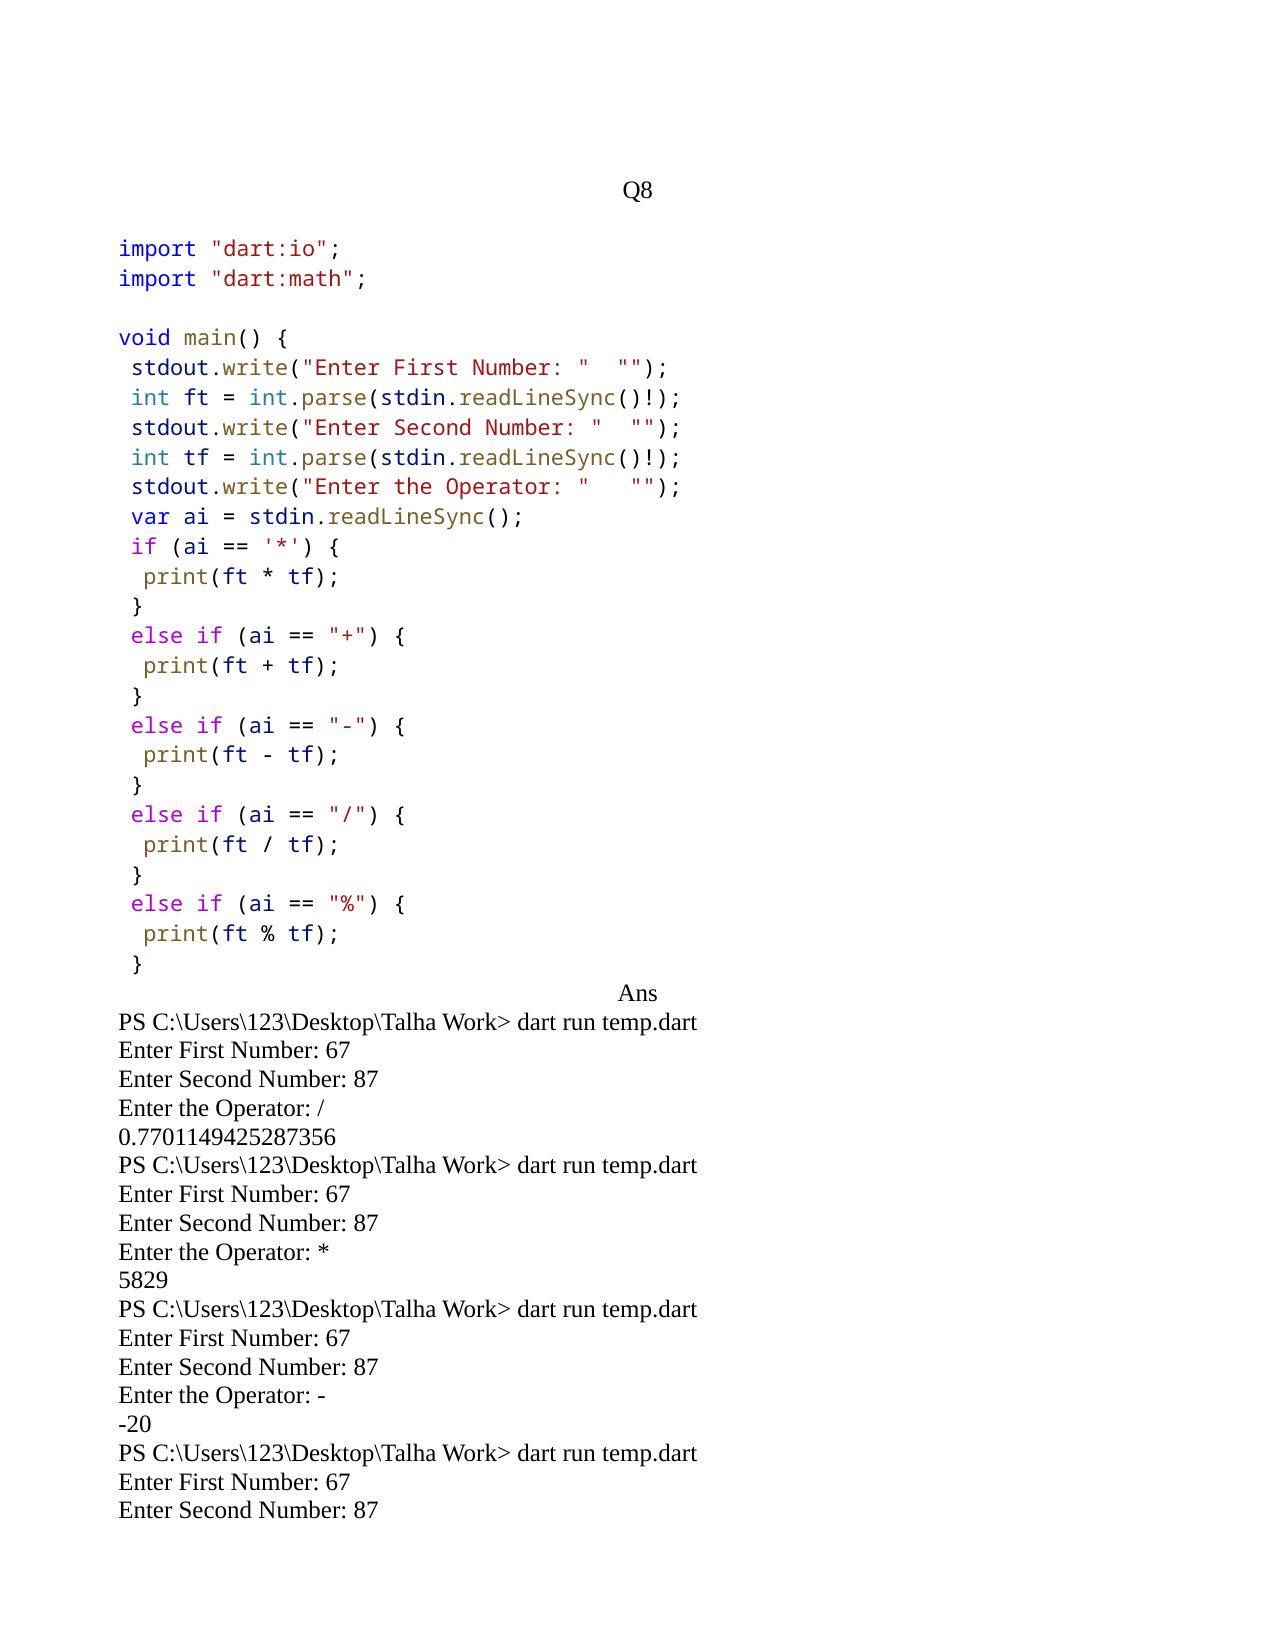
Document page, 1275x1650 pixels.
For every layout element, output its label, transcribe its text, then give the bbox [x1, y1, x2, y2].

text Enter the Operator: * [118, 1237, 1157, 1265]
text } [118, 680, 1157, 710]
text PS C:\Users\123\Desktop\Talha Work> dart run temp.dart [118, 1007, 1157, 1035]
text PS C:\Users\123\Desktop\Talha Work> dart run temp.dart [118, 1438, 1157, 1467]
text Enter First Number: 67 [118, 1323, 1157, 1352]
text Enter First Number: 67 [118, 1467, 1157, 1495]
text } [118, 769, 1157, 799]
text Enter First Number: 67 [118, 1179, 1157, 1208]
text print(ft * tf); [118, 561, 1157, 591]
text Enter Second Number: 87 [118, 1352, 1157, 1380]
text 0.7701149425287356 [118, 1122, 1157, 1150]
text print(ft + tf); [118, 650, 1157, 680]
text var ai = stdin.readLineSync(); [118, 501, 1157, 531]
text else if (ai == "%") { [118, 888, 1157, 918]
text int ft = int.parse(stdin.readLineSync()!); [118, 382, 1157, 412]
text PS C:\Users\123\Desktop\Talha Work> dart run temp.dart [118, 1150, 1157, 1179]
text print(ft - tf); [118, 739, 1157, 769]
text } [118, 859, 1157, 888]
text Q8 [118, 176, 1157, 204]
text print(ft % tf); [118, 918, 1157, 948]
text Enter Second Number: 87 [118, 1064, 1157, 1093]
text else if (ai == "/") { [118, 799, 1157, 829]
text Enter First Number: 67 [118, 1035, 1157, 1064]
text else if (ai == "-") { [118, 710, 1157, 739]
text import "dart:io"; [118, 233, 1157, 263]
text -20 [118, 1409, 1157, 1438]
text Enter Second Number: 87 [118, 1495, 1157, 1524]
text stdout.write("Enter Second Number: " ""); [118, 412, 1157, 442]
text else if (ai == "+") { [118, 620, 1157, 650]
text import "dart:math"; [118, 263, 1157, 293]
text Enter the Operator: / [118, 1093, 1157, 1122]
text PS C:\Users\123\Desktop\Talha Work> dart run temp.dart [118, 1294, 1157, 1323]
text Enter the Operator: - [118, 1380, 1157, 1409]
text 5829 [118, 1265, 1157, 1294]
text } [118, 591, 1157, 620]
text int tf = int.parse(stdin.readLineSync()!); [118, 442, 1157, 471]
text stdout.write("Enter First Number: " ""); [118, 352, 1157, 382]
text Ans [118, 978, 1157, 1007]
text if (ai == '*') { [118, 531, 1157, 561]
text Enter Second Number: 87 [118, 1208, 1157, 1237]
text print(ft / tf); [118, 829, 1157, 859]
text } [118, 948, 1157, 978]
text stdout.write("Enter the Operator: " ""); [118, 471, 1157, 501]
text void main() { [118, 322, 1157, 352]
